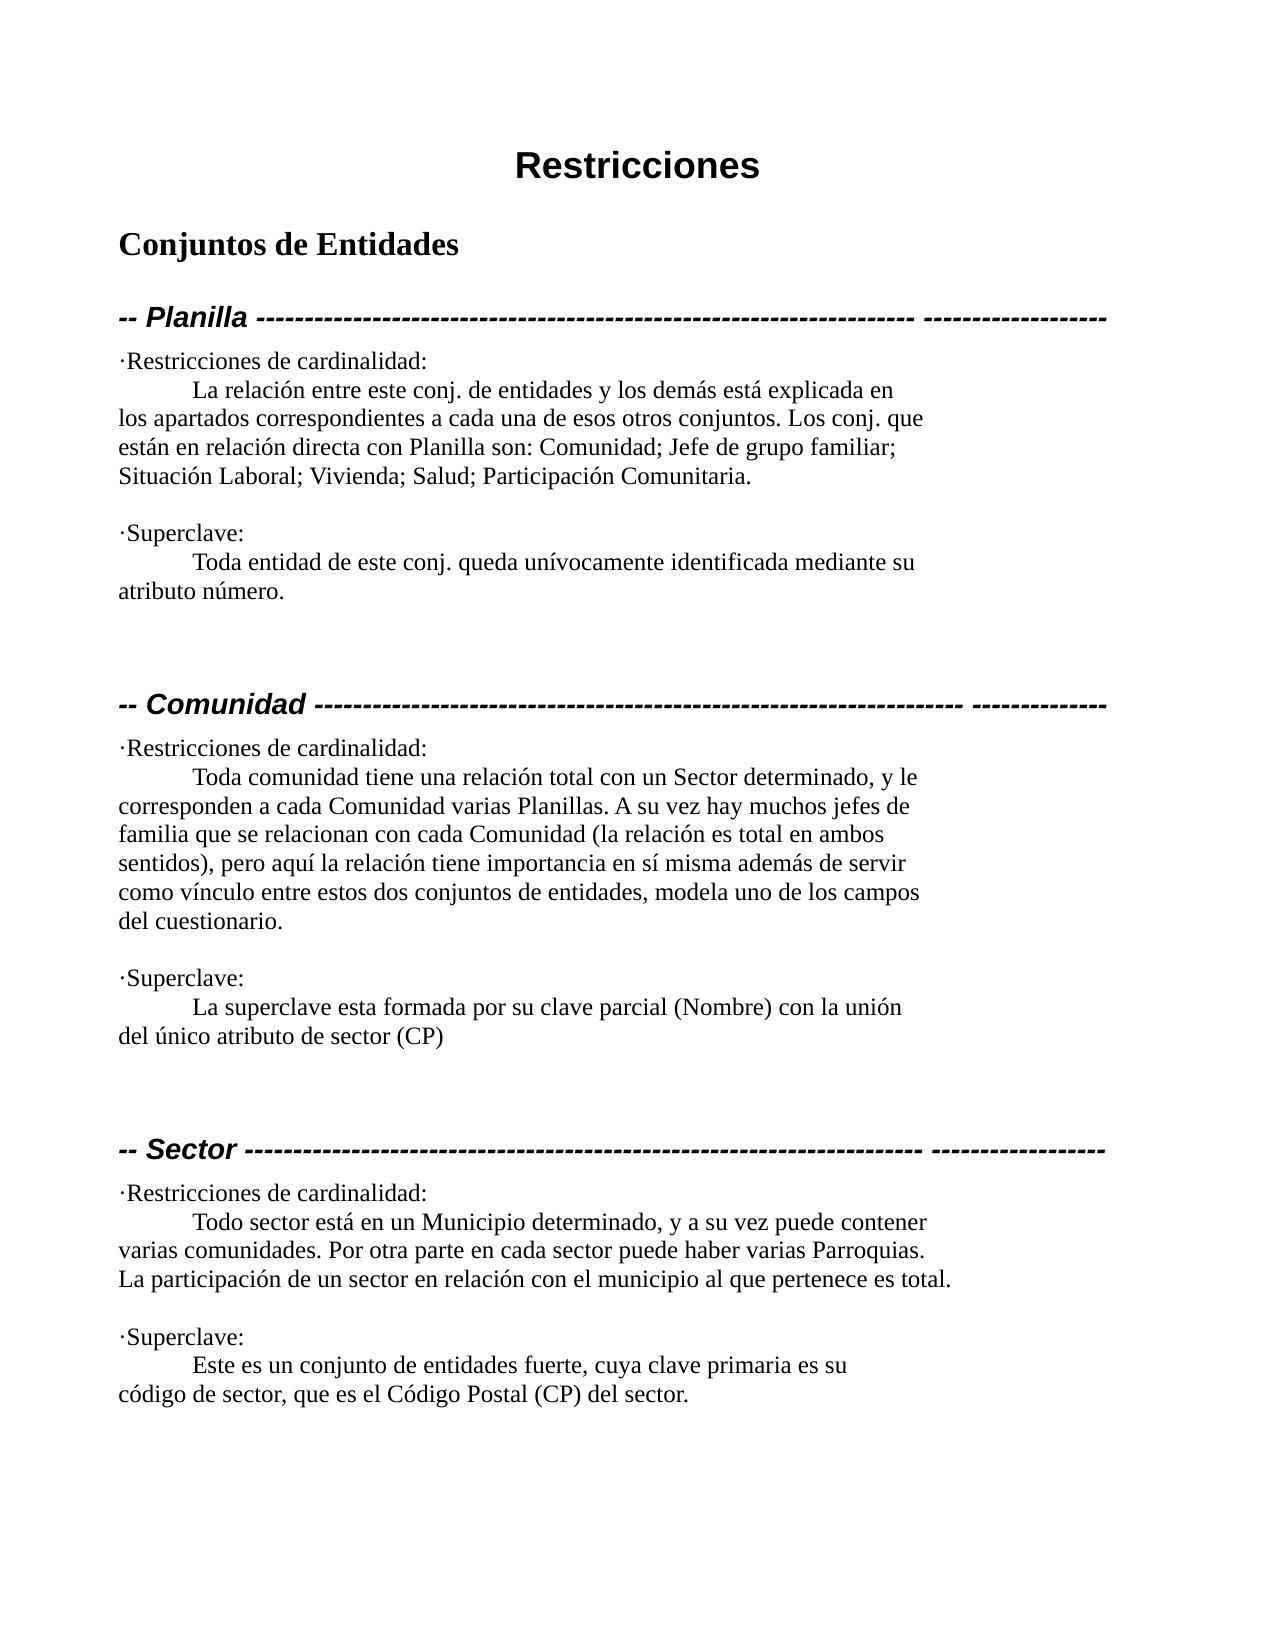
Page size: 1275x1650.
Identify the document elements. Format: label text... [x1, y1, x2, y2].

text del único atributo de sector (CP) [118, 1021, 1157, 1049]
text ·Restricciones de cardinalidad: [118, 733, 1157, 762]
text los apartados correspondientes a cada una de esos otros conjuntos. Los conj. que [118, 403, 1157, 432]
text varias comunidades. Por otra parte en cada sector puede haber varias Parroquias. [118, 1236, 1157, 1264]
text ·Superclave: [118, 518, 1157, 547]
subtitle Conjuntos de Entidades [118, 224, 1157, 262]
text Todo sector está en un Municipio determinado, y a su vez puede contener [118, 1207, 1157, 1236]
subtitle -- Comunidad ------------------------------------------------------------------- -------------- [118, 687, 1157, 721]
text código de sector, que es el Código Postal (CP) del sector. [118, 1379, 1157, 1408]
subtitle -- Sector ---------------------------------------------------------------------- ------------------ [118, 1132, 1157, 1166]
text ·Restricciones de cardinalidad: [118, 346, 1157, 375]
text como vínculo entre estos dos conjuntos de entidades, modela uno de los campos [118, 877, 1157, 906]
text atributo número. [118, 576, 1157, 605]
text están en relación directa con Planilla son: Comunidad; Jefe de grupo familiar; [118, 432, 1157, 461]
text Toda comunidad tiene una relación total con un Sector determinado, y le [118, 762, 1157, 791]
text ·Superclave: [118, 1322, 1157, 1351]
text del cuestionario. [118, 906, 1157, 934]
text corresponden a cada Comunidad varias Planillas. A su vez hay muchos jefes de [118, 791, 1157, 819]
text sentidos), pero aquí la relación tiene importancia en sí misma además de servir [118, 848, 1157, 877]
text Este es un conjunto de entidades fuerte, cuya clave primaria es su [118, 1351, 1157, 1379]
subtitle -- Planilla -------------------------------------------------------------------- ------------------- [118, 300, 1157, 333]
text La relación entre este conj. de entidades y los demás está explicada en [118, 375, 1157, 403]
text La superclave esta formada por su clave parcial (Nombre) con la unión [118, 992, 1157, 1021]
subtitle Restricciones [118, 143, 1157, 186]
text La participación de un sector en relación con el municipio al que pertenece es total. [118, 1264, 1157, 1293]
text familia que se relacionan con cada Comunidad (la relación es total en ambos [118, 819, 1157, 848]
text Situación Laboral; Vivienda; Salud; Participación Comunitaria. [118, 461, 1157, 490]
text ·Restricciones de cardinalidad: [118, 1178, 1157, 1207]
text Toda entidad de este conj. queda unívocamente identificada mediante su [118, 547, 1157, 576]
text ·Superclave: [118, 963, 1157, 992]
